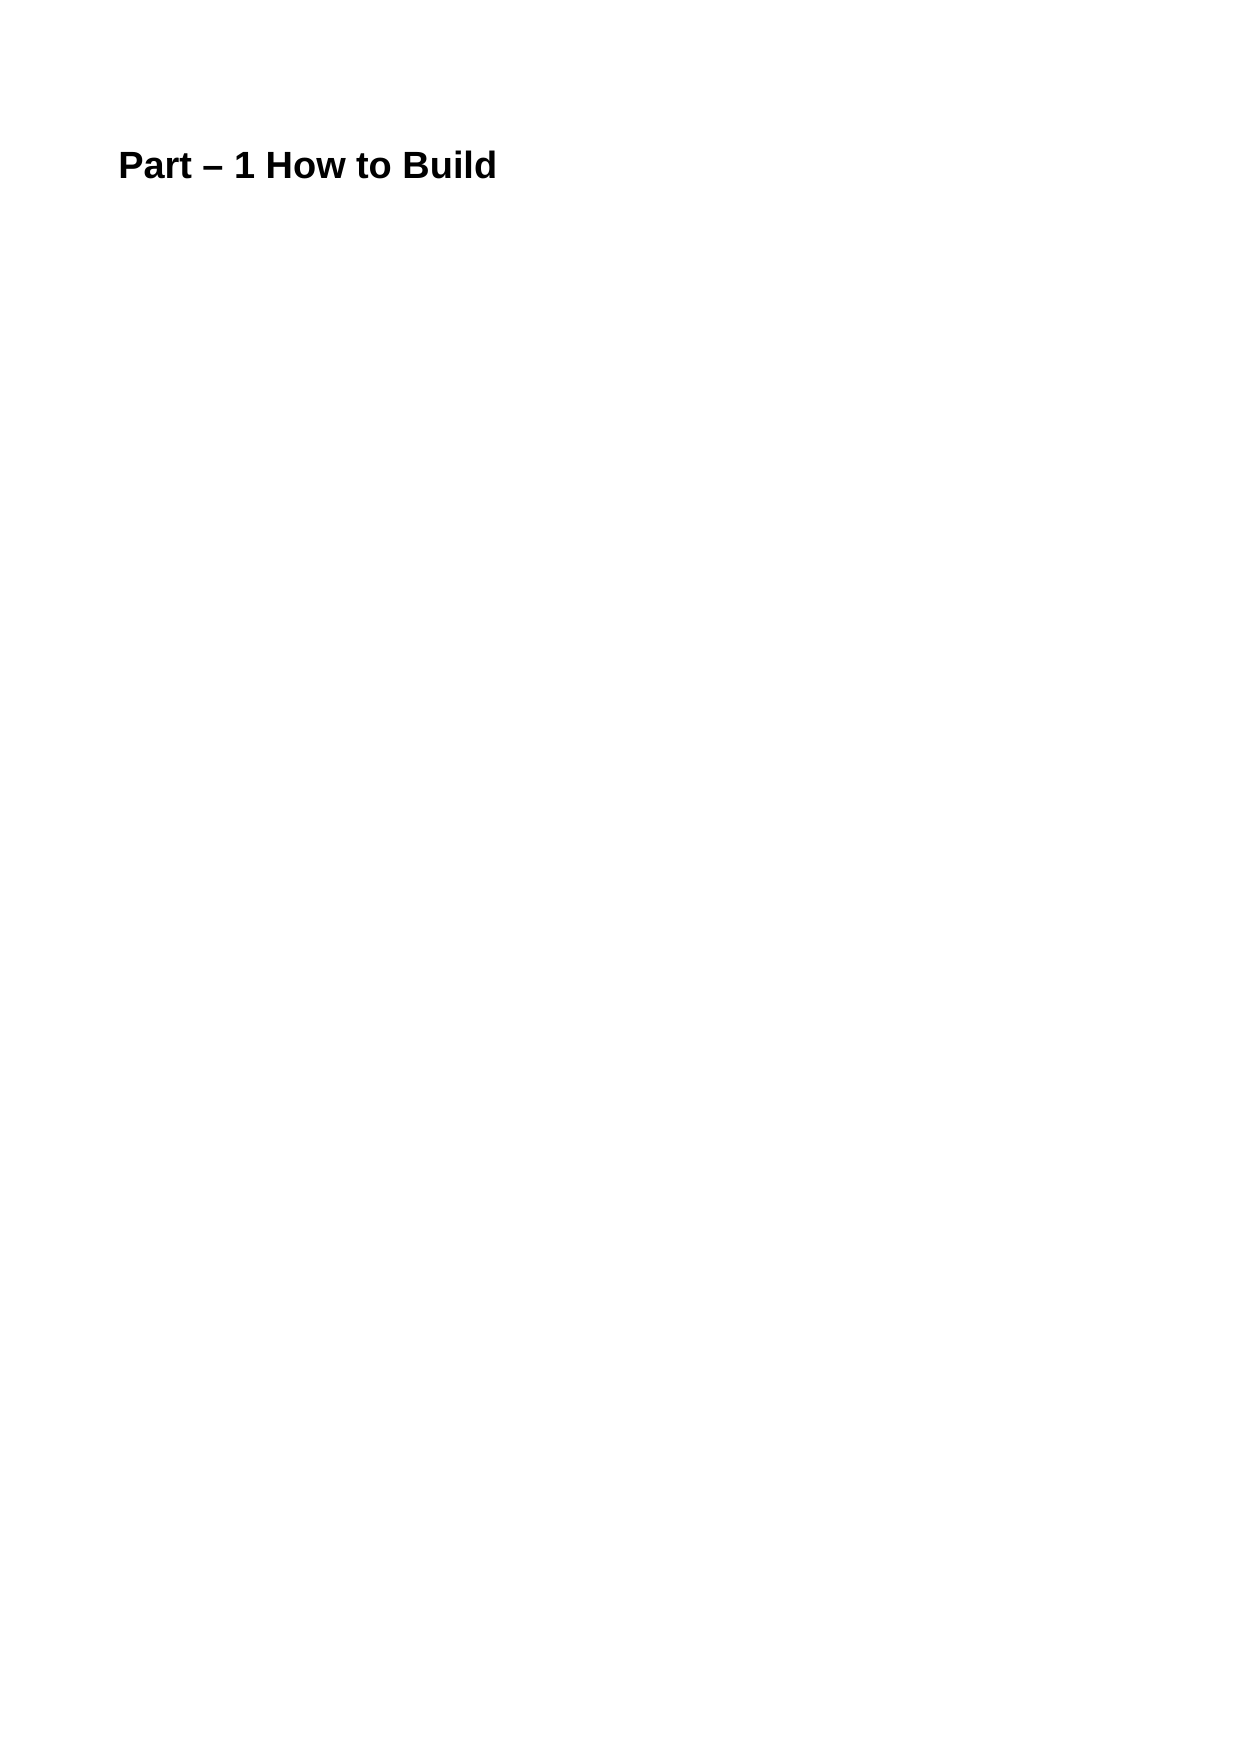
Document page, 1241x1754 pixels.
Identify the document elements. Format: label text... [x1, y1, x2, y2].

subtitle Part – 1 How to Build [118, 143, 1122, 187]
